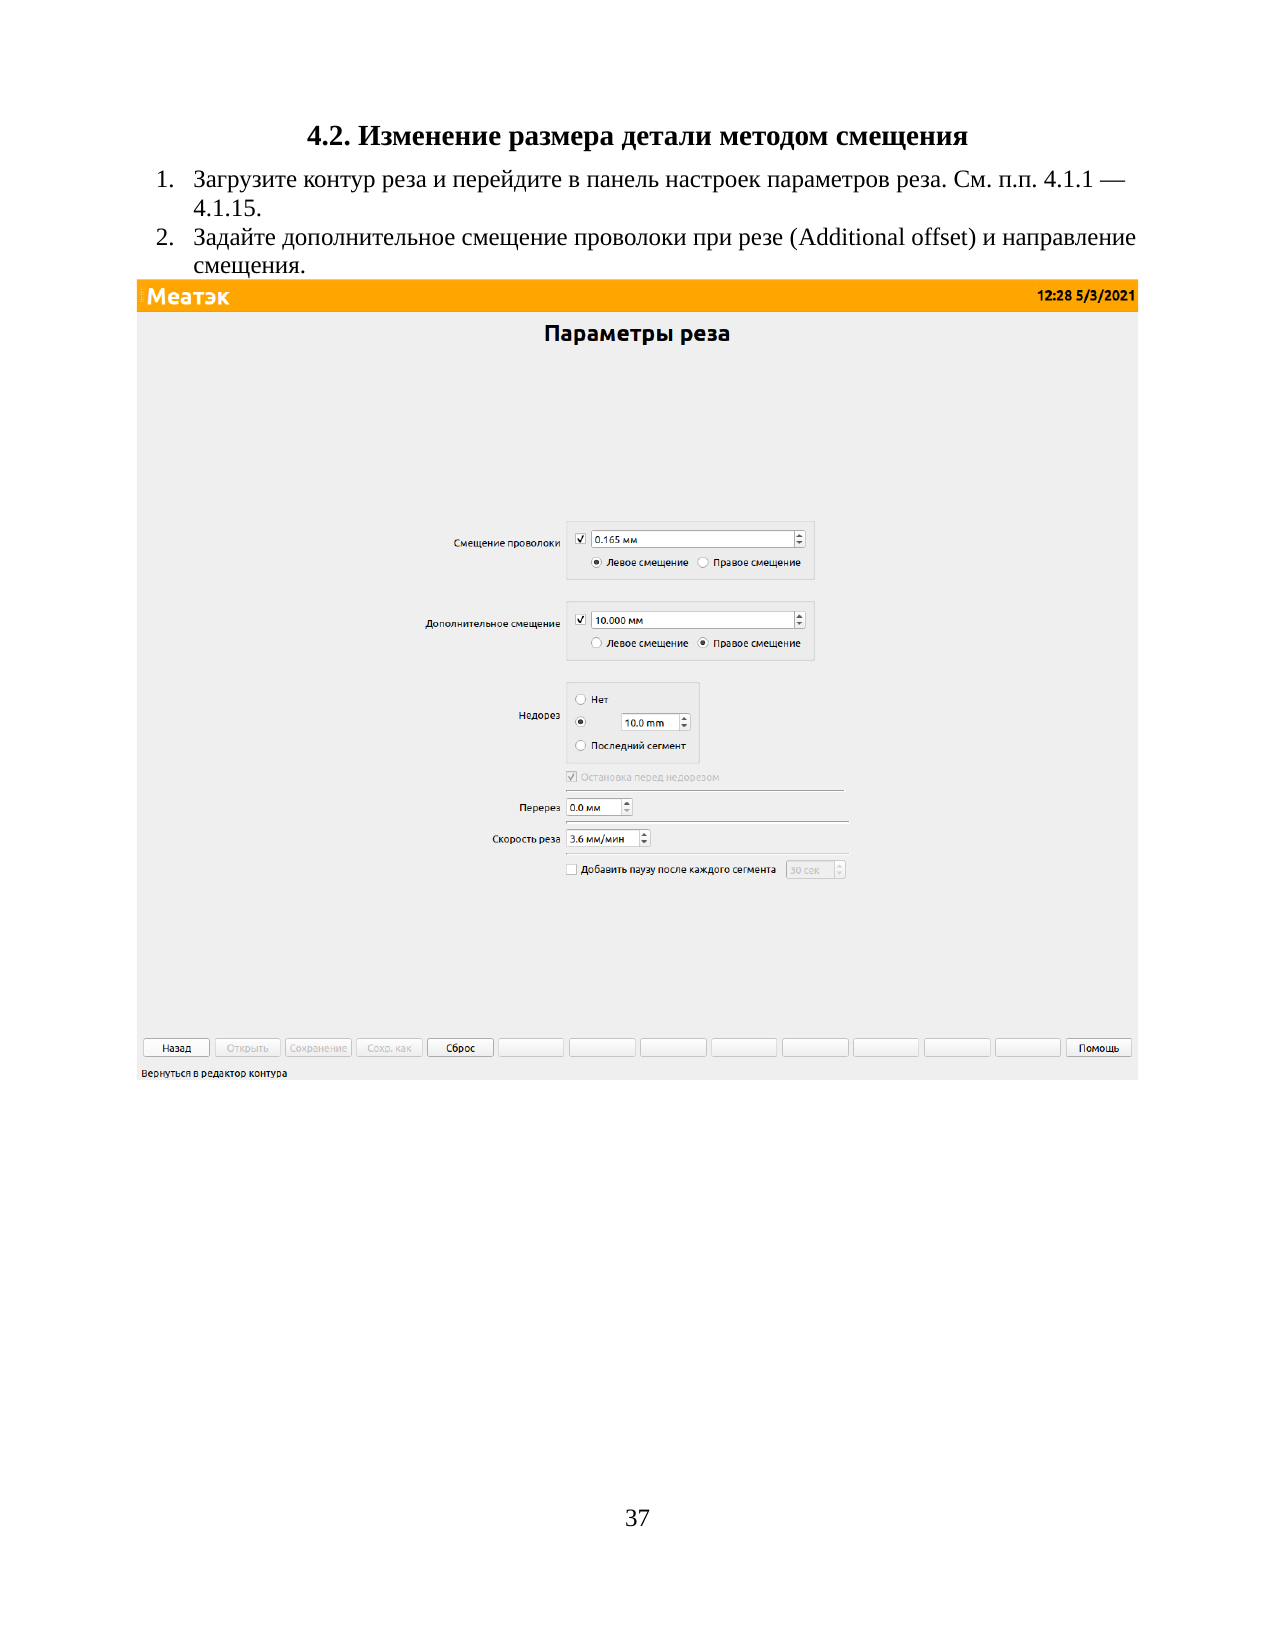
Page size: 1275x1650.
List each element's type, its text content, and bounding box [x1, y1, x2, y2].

list Загрузите контур реза и перейдите в панель настроек параметров реза. См. п.п. 4.1.1 — 4.1.15. [156, 164, 1157, 222]
picture [136, 279, 1139, 1080]
list Задайте дополнительное смещение проволоки при резе (Additional offset) и направление смещения. [156, 222, 1157, 279]
subtitle 4.2. Изменение размера детали методом смещения [118, 118, 1157, 152]
